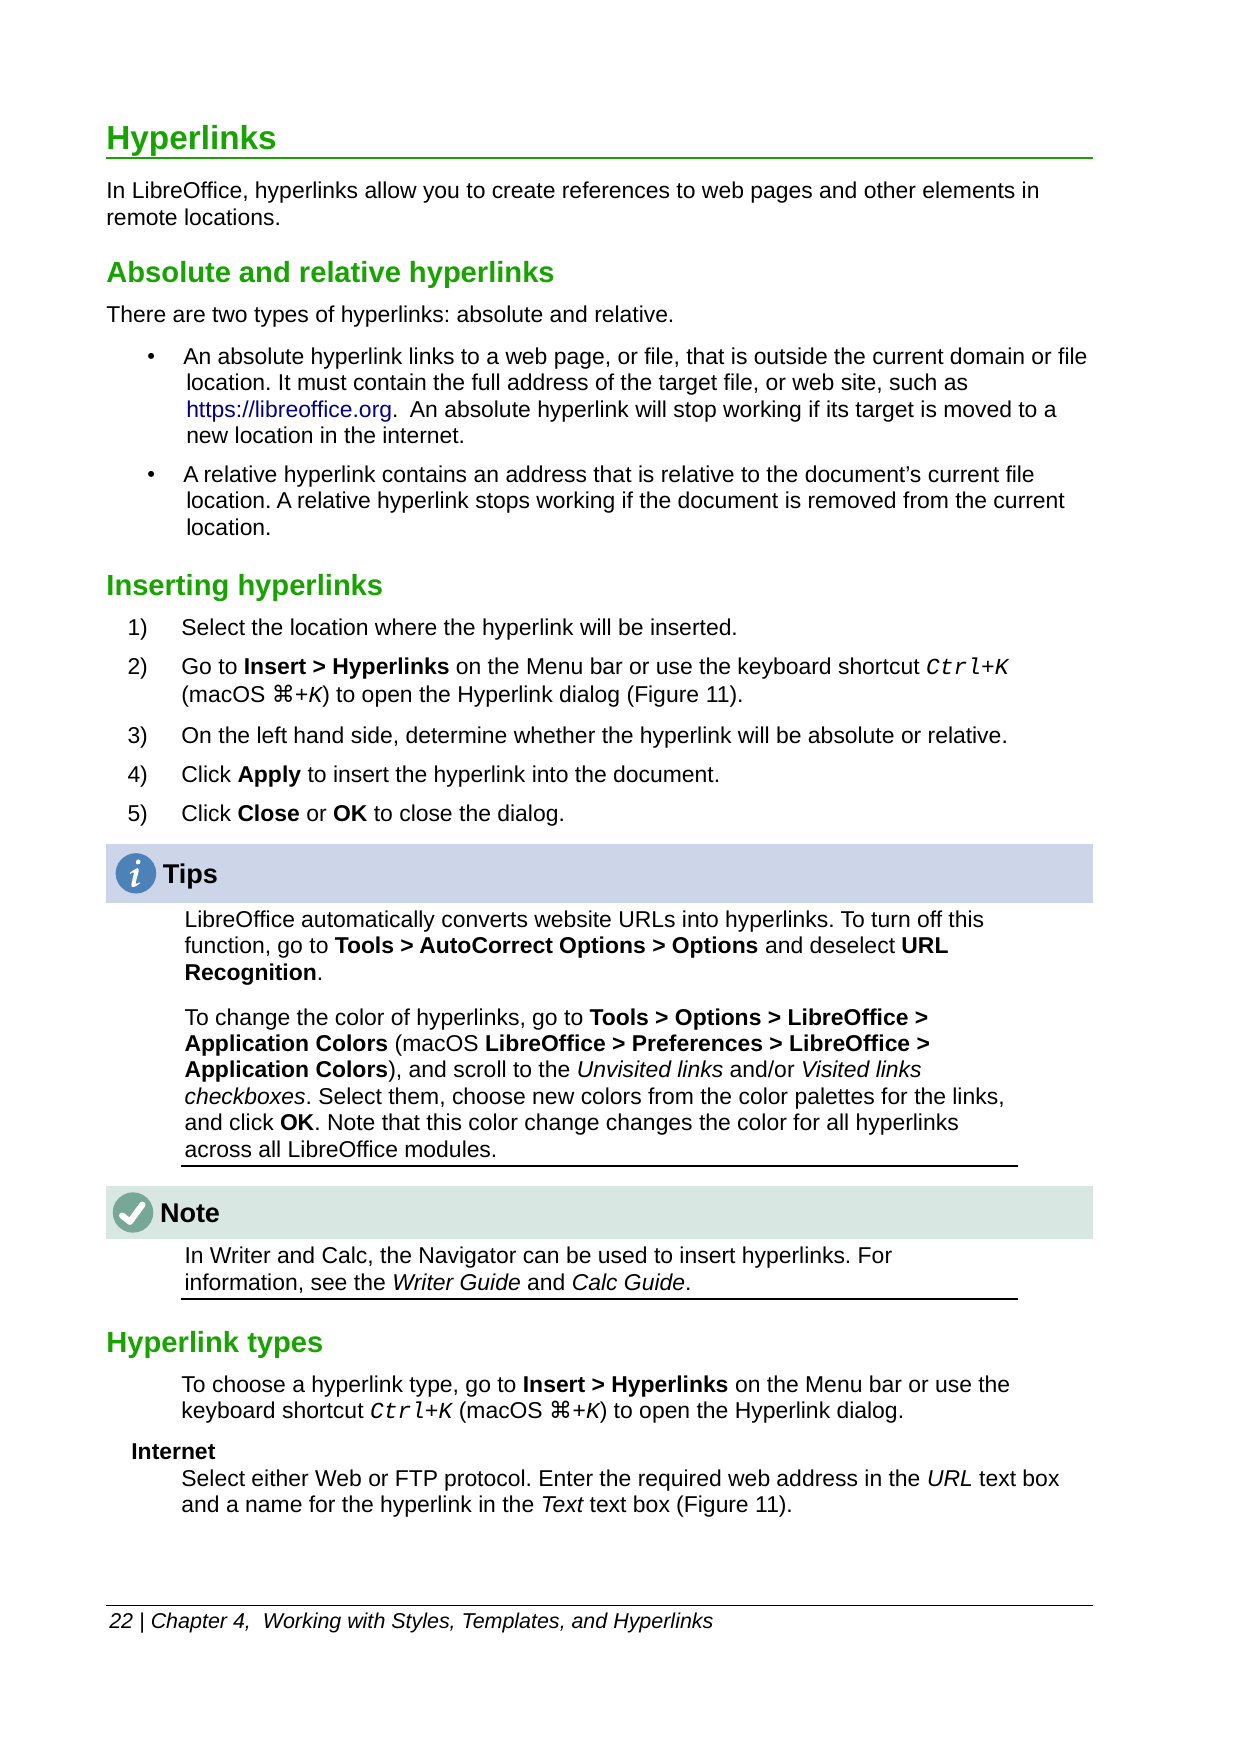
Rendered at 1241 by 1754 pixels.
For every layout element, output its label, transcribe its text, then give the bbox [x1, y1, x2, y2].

text There are two types of hyperlinks: absolute and relative. [106, 301, 1093, 327]
subtitle Note [106, 1186, 1093, 1239]
list An absolute hyperlink links to a web page, or file, that is outside the current domain or file location. It must contain the full address of the target file, or web site, such as https://libreoffice.org. An absolute hyperlink will stop working if its target is moved to a new location in the internet. [144, 340, 1093, 448]
list Click Close or OK to close the dialog. [148, 799, 1093, 826]
subtitle Hyperlink types [106, 1325, 1093, 1358]
subtitle Inserting hyperlinks [106, 568, 1093, 601]
text In Writer and Calc, the Navigator can be used to insert hyperlinks. For information, see the Writer Guide and Calc Guide. [181, 1239, 1018, 1298]
subtitle Hyperlinks [106, 118, 1093, 157]
text Internet [131, 1438, 1093, 1464]
list Go to Insert > Hyperlinks on the Menu bar or use the keyboard shortcut Ctrl+K (macOS ⌘+K) to open the Hyperlink dialog (Figure 11). [148, 653, 1093, 709]
text LibreOffice automatically converts website URLs into hyperlinks. To turn off this function, go to Tools > AutoCorrect Options > Options and deselect URL Recognition. [181, 903, 1018, 985]
subtitle Absolute and relative hyperlinks [106, 255, 1093, 289]
list Select the location where the hyperlink will be inserted. [148, 614, 1093, 640]
list On the left hand side, determine whether the hyperlink will be absolute or relative. [148, 722, 1093, 748]
text To change the color of hyperlinks, go to Tools > Options > LibreOffice > Application Colors (macOS LibreOffice > Preferences > LibreOffice > Application Colors), and scroll to the Unvisited links and/or Visited links checkboxes. Select them, choose new colors from the color palettes for the links, and click OK. Note that this color change changes the color for all hyperlinks across all LibreOffice modules. [181, 1001, 1018, 1165]
subtitle Tips [106, 844, 1093, 903]
list Click Apply to insert the hyperlink into the document. [148, 761, 1093, 787]
text To choose a hyperlink type, go to Insert > Hyperlinks on the Menu bar or use the keyboard shortcut Ctrl+K (macOS ⌘+K) to open the Hyperlink dialog. [181, 1371, 1093, 1426]
list A relative hyperlink contains an address that is relative to the document’s current file location. A relative hyperlink stops working if the document is removed from the current location. [144, 458, 1093, 543]
text Select either Web or FTP protocol. Enter the required web address in the URL text box and a name for the hyperlink in the Text text box (Figure 11). [181, 1464, 1093, 1517]
text In LibreOffice, hyperlinks allow you to create references to web pages and other elements in remote locations. [106, 177, 1093, 230]
